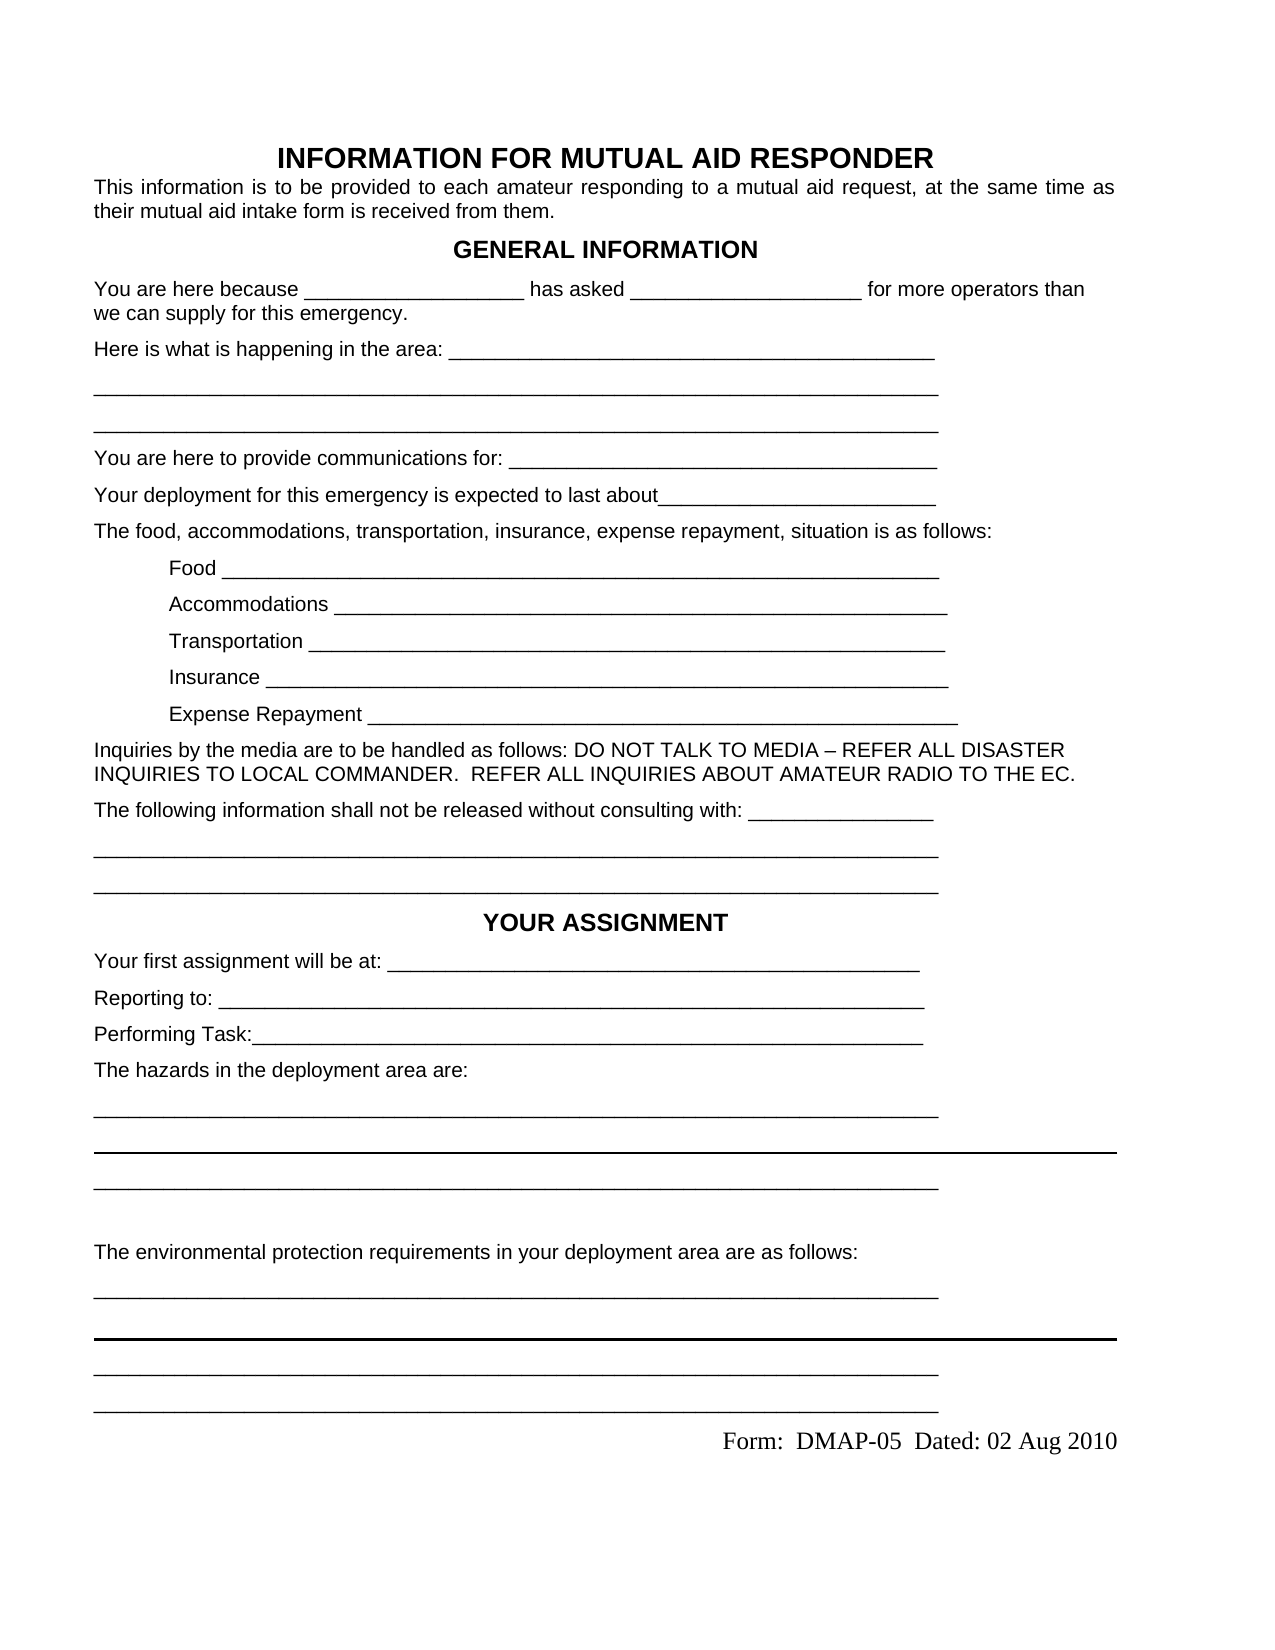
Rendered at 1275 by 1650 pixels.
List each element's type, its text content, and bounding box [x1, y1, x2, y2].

text Food ______________________________________________________________ [169, 556, 1117, 579]
text _________________________________________________________________________ [94, 871, 1117, 895]
text Insurance ___________________________________________________________ [169, 665, 1117, 689]
text _________________________________________________________________________ [94, 1167, 1117, 1191]
text _________________________________________________________________________ [94, 410, 1117, 434]
text This information is to be provided to each amateur responding to a mutual aid request, at the same time as their mutual aid intake form is received from them. [94, 175, 1117, 223]
text Form: DMAP-05 Dated: 02 Aug 2010 [94, 1426, 1117, 1455]
text Accommodations _____________________________________________________ [169, 592, 1117, 616]
text The following information shall not be released without consulting with: ________________ [94, 798, 1117, 822]
text Performing Task:__________________________________________________________ [94, 1022, 1117, 1046]
text Reporting to: _____________________________________________________________ [94, 985, 1117, 1009]
text Your deployment for this emergency is expected to last about________________________ [94, 483, 1117, 507]
text The environmental protection requirements in your deployment area are as follows: [94, 1239, 1117, 1263]
text The hazards in the deployment area are: [94, 1058, 1117, 1082]
text You are here to provide communications for: _____________________________________ [94, 446, 1117, 470]
text _________________________________________________________________________ [94, 1095, 1117, 1152]
text Inquiries by the media are to be handled as follows: DO NOT TALK TO MEDIA – REFER ALL DISASTER INQUIRIES TO LOCAL COMMANDER. REFER ALL INQUIRIES ABOUT AMATEUR RADIO TO THE EC. [94, 738, 1117, 786]
text _________________________________________________________________________ [94, 1353, 1117, 1377]
text YOUR ASSIGNMENT [94, 908, 1117, 936]
text You are here because ___________________ has asked ____________________ for more operators than we can supply for this emergency. [94, 276, 1117, 324]
text _________________________________________________________________________ [94, 373, 1117, 397]
subtitle INFORMATION FOR MUTUAL AID RESPONDER [94, 141, 1117, 175]
text Expense Repayment ___________________________________________________ [169, 701, 1117, 725]
text Transportation _______________________________________________________ [169, 628, 1117, 652]
text Your first assignment will be at: ______________________________________________ [94, 949, 1117, 973]
text GENERAL INFORMATION [94, 235, 1117, 264]
text _________________________________________________________________________ [94, 1276, 1117, 1300]
text The food, accommodations, transportation, insurance, expense repayment, situation is as follows: [94, 519, 1117, 543]
text Here is what is happening in the area: __________________________________________ [94, 337, 1117, 361]
text _________________________________________________________________________ [94, 1389, 1117, 1413]
text _________________________________________________________________________ [94, 835, 1117, 859]
